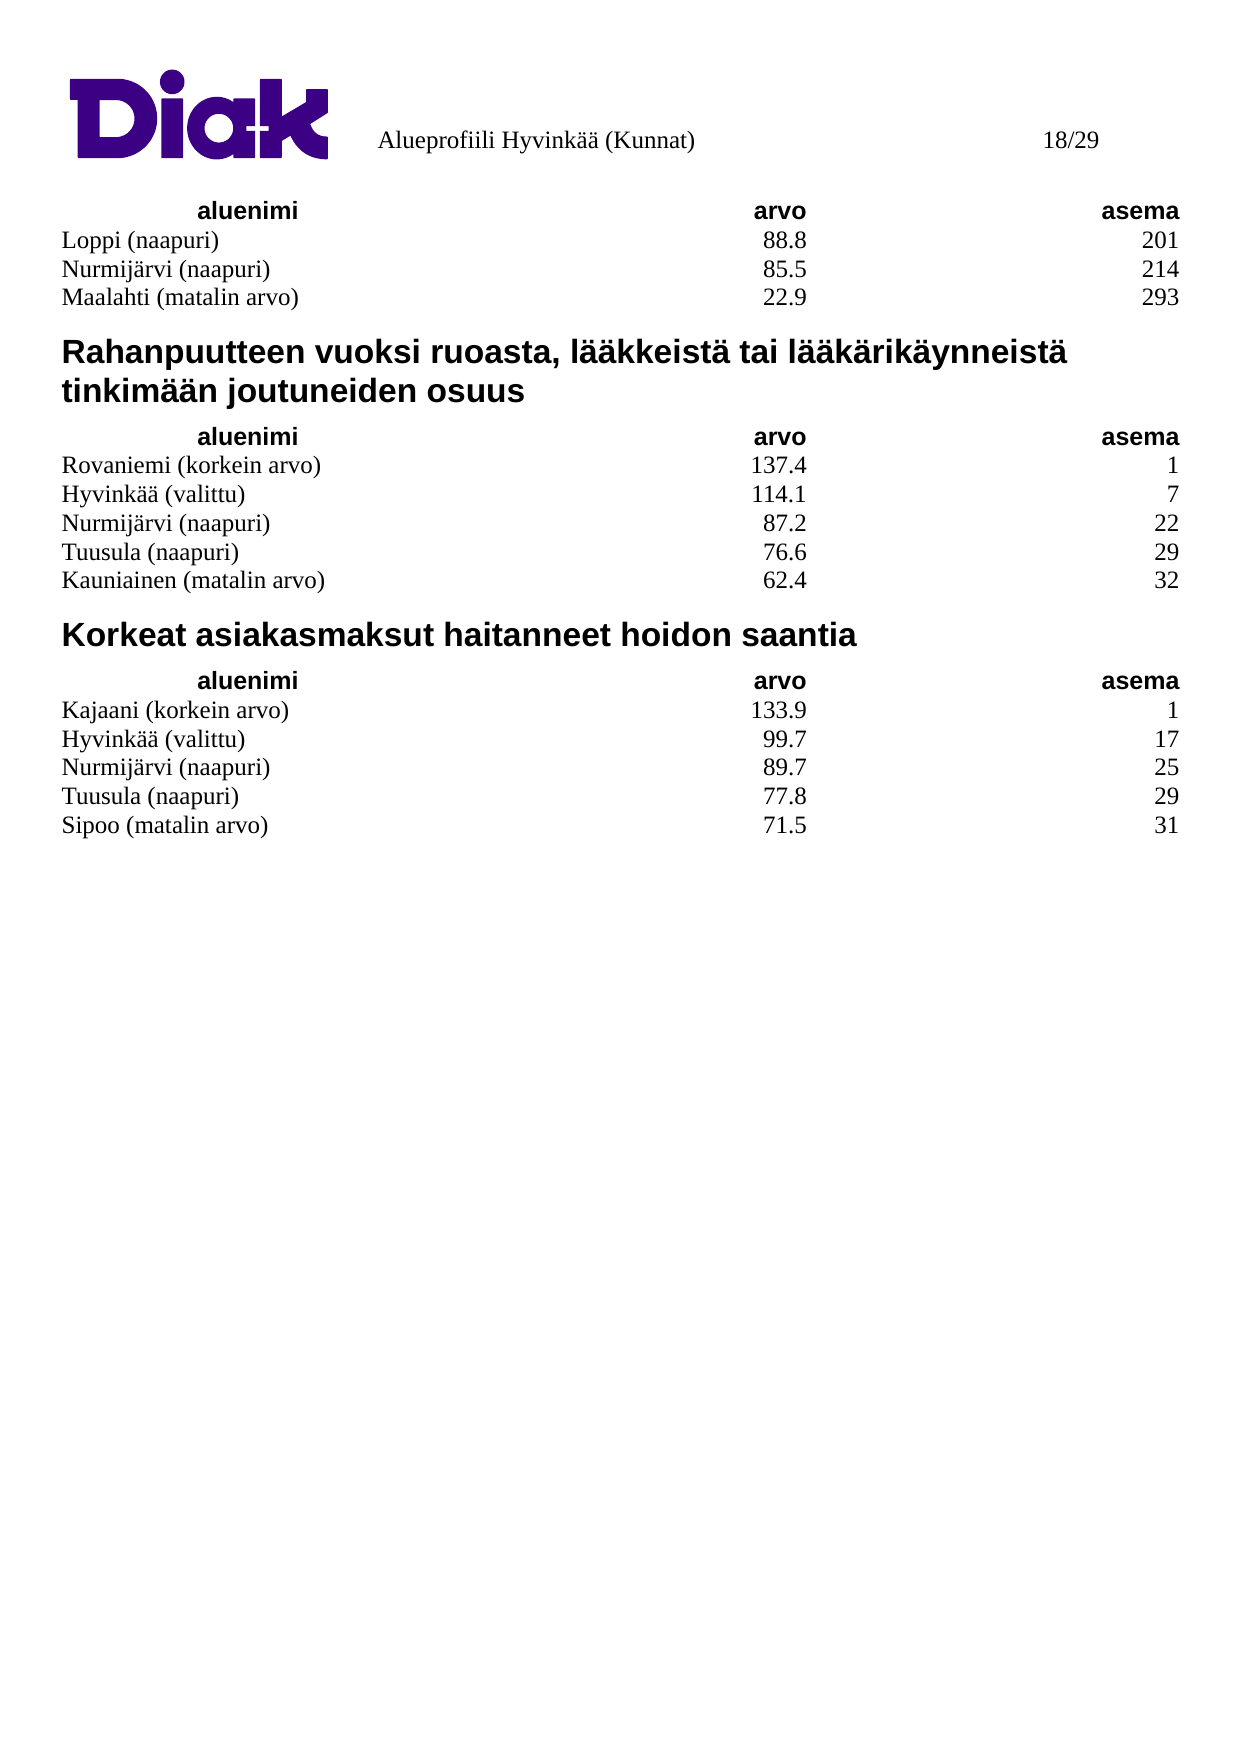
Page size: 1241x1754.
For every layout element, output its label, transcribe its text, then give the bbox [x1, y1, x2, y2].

subtitle Korkeat asiakasmaksut haitanneet hoidon saantia [61, 615, 1179, 654]
table_cell 62.4 [434, 566, 806, 594]
table_cell 99.7 [434, 724, 806, 752]
table_cell 22 [806, 508, 1179, 537]
table_header aluenimi [61, 196, 434, 225]
table_cell Tuusula (naapuri) [61, 537, 434, 566]
table_cell 77.8 [434, 781, 806, 810]
table_header arvo [434, 196, 806, 225]
table_cell 85.5 [434, 254, 806, 282]
table_cell Hyvinkää (valittu) [61, 724, 434, 752]
table_cell Nurmijärvi (naapuri) [61, 753, 434, 781]
table_cell Tuusula (naapuri) [61, 781, 434, 810]
table_cell 25 [806, 753, 1179, 781]
table_cell 214 [806, 254, 1179, 282]
subtitle Rahanpuutteen vuoksi ruoasta, lääkkeistä tai lääkärikäynneistä tinkimään joutuneiden osuus [61, 332, 1179, 409]
table_cell Rovaniemi (korkein arvo) [61, 451, 434, 479]
table_cell 88.8 [434, 225, 806, 254]
table_cell Nurmijärvi (naapuri) [61, 508, 434, 537]
table_cell 7 [806, 479, 1179, 508]
table_cell 87.2 [434, 508, 806, 537]
table_header asema [806, 422, 1179, 451]
table_cell 31 [806, 810, 1179, 839]
table_header asema [806, 196, 1179, 225]
table_cell 22.9 [434, 283, 806, 311]
table_cell 76.6 [434, 537, 806, 566]
table_cell Kajaani (korkein arvo) [61, 695, 434, 724]
table_cell Kauniainen (matalin arvo) [61, 566, 434, 594]
table_cell Sipoo (matalin arvo) [61, 810, 434, 839]
table_header arvo [434, 422, 806, 451]
table_cell 137.4 [434, 451, 806, 479]
table_cell 133.9 [434, 695, 806, 724]
table_cell 32 [806, 566, 1179, 594]
table_cell 17 [806, 724, 1179, 752]
table_cell 1 [806, 451, 1179, 479]
table_cell 89.7 [434, 753, 806, 781]
table_cell 29 [806, 781, 1179, 810]
table_cell Nurmijärvi (naapuri) [61, 254, 434, 282]
table_header arvo [434, 666, 806, 695]
table_cell 1 [806, 695, 1179, 724]
table_cell Maalahti (matalin arvo) [61, 283, 434, 311]
table_cell Loppi (naapuri) [61, 225, 434, 254]
table_header asema [806, 666, 1179, 695]
table_cell 71.5 [434, 810, 806, 839]
table_cell Hyvinkää (valittu) [61, 479, 434, 508]
table_cell 201 [806, 225, 1179, 254]
table_cell 29 [806, 537, 1179, 566]
table_header aluenimi [61, 666, 434, 695]
table_header aluenimi [61, 422, 434, 451]
table_cell 114.1 [434, 479, 806, 508]
table_cell 293 [806, 283, 1179, 311]
